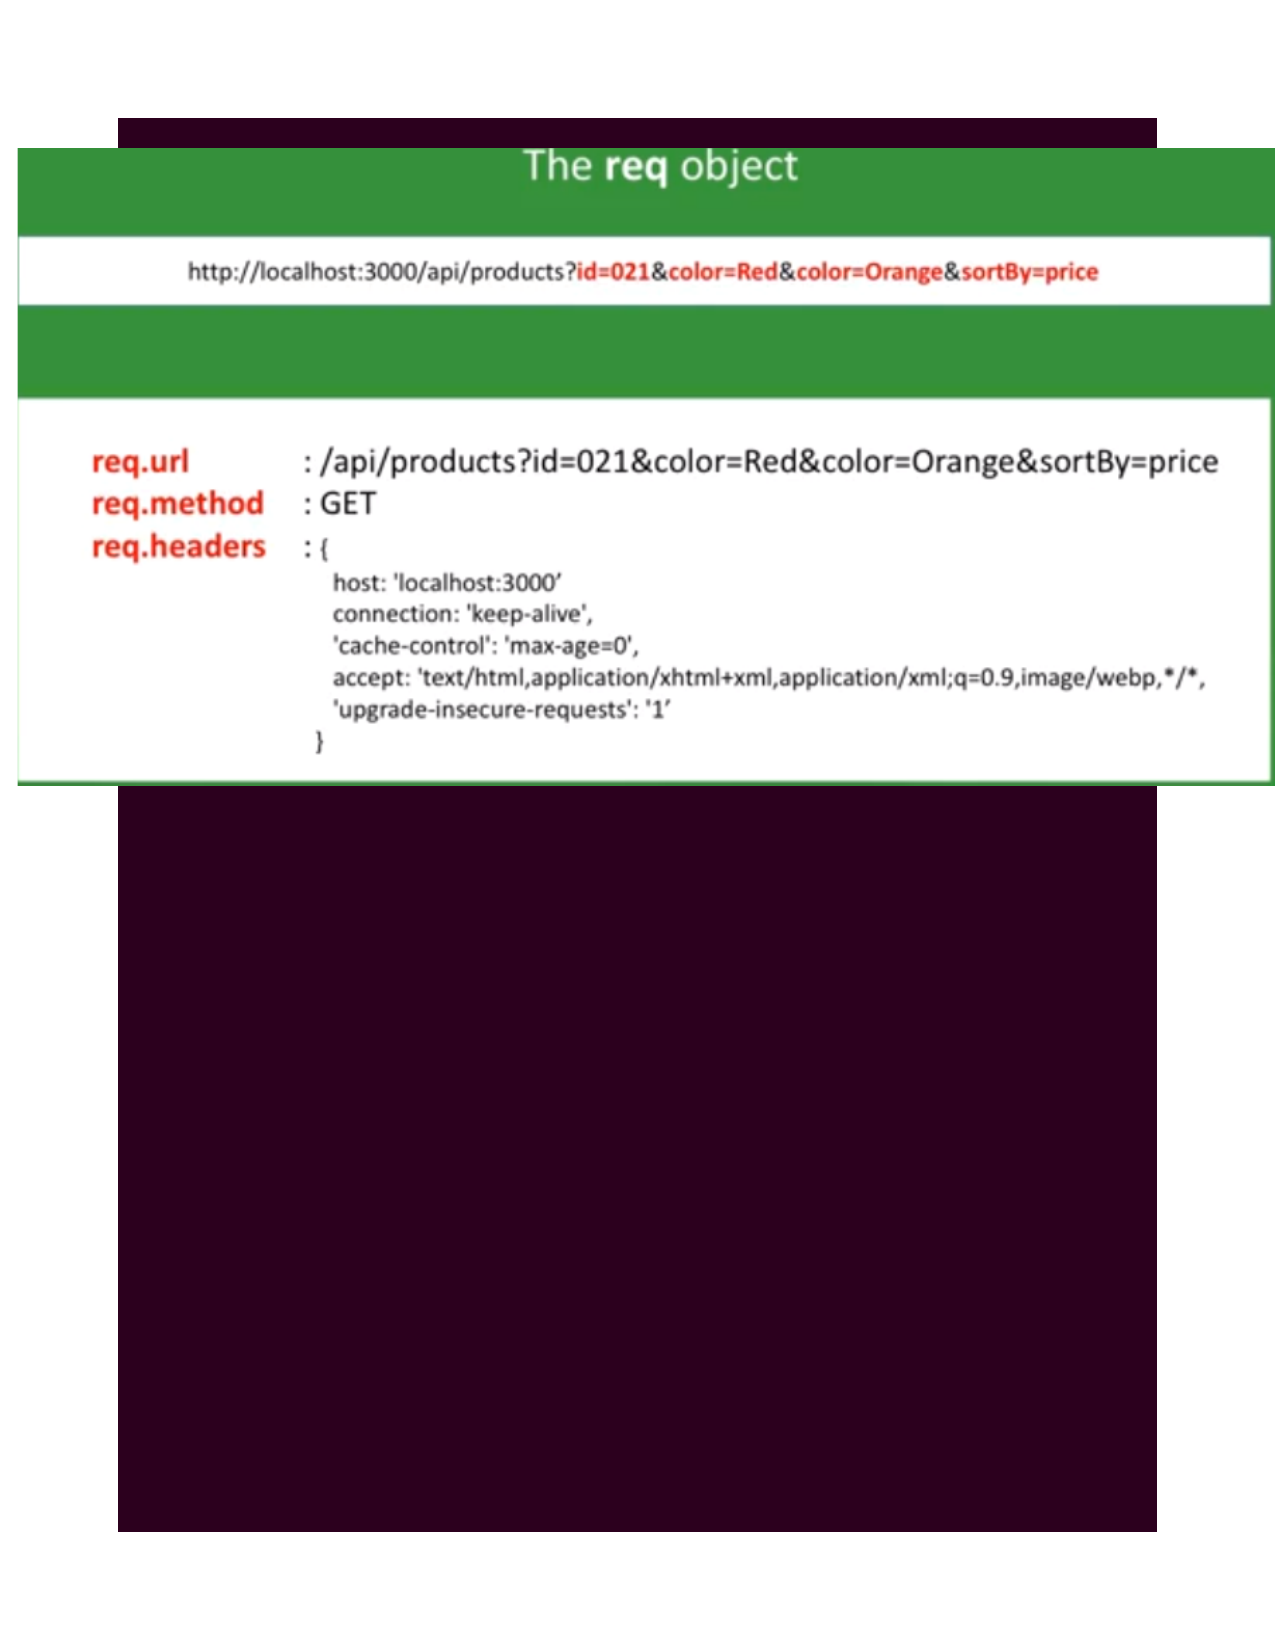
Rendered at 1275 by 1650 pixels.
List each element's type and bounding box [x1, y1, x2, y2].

picture [17, 148, 1275, 786]
